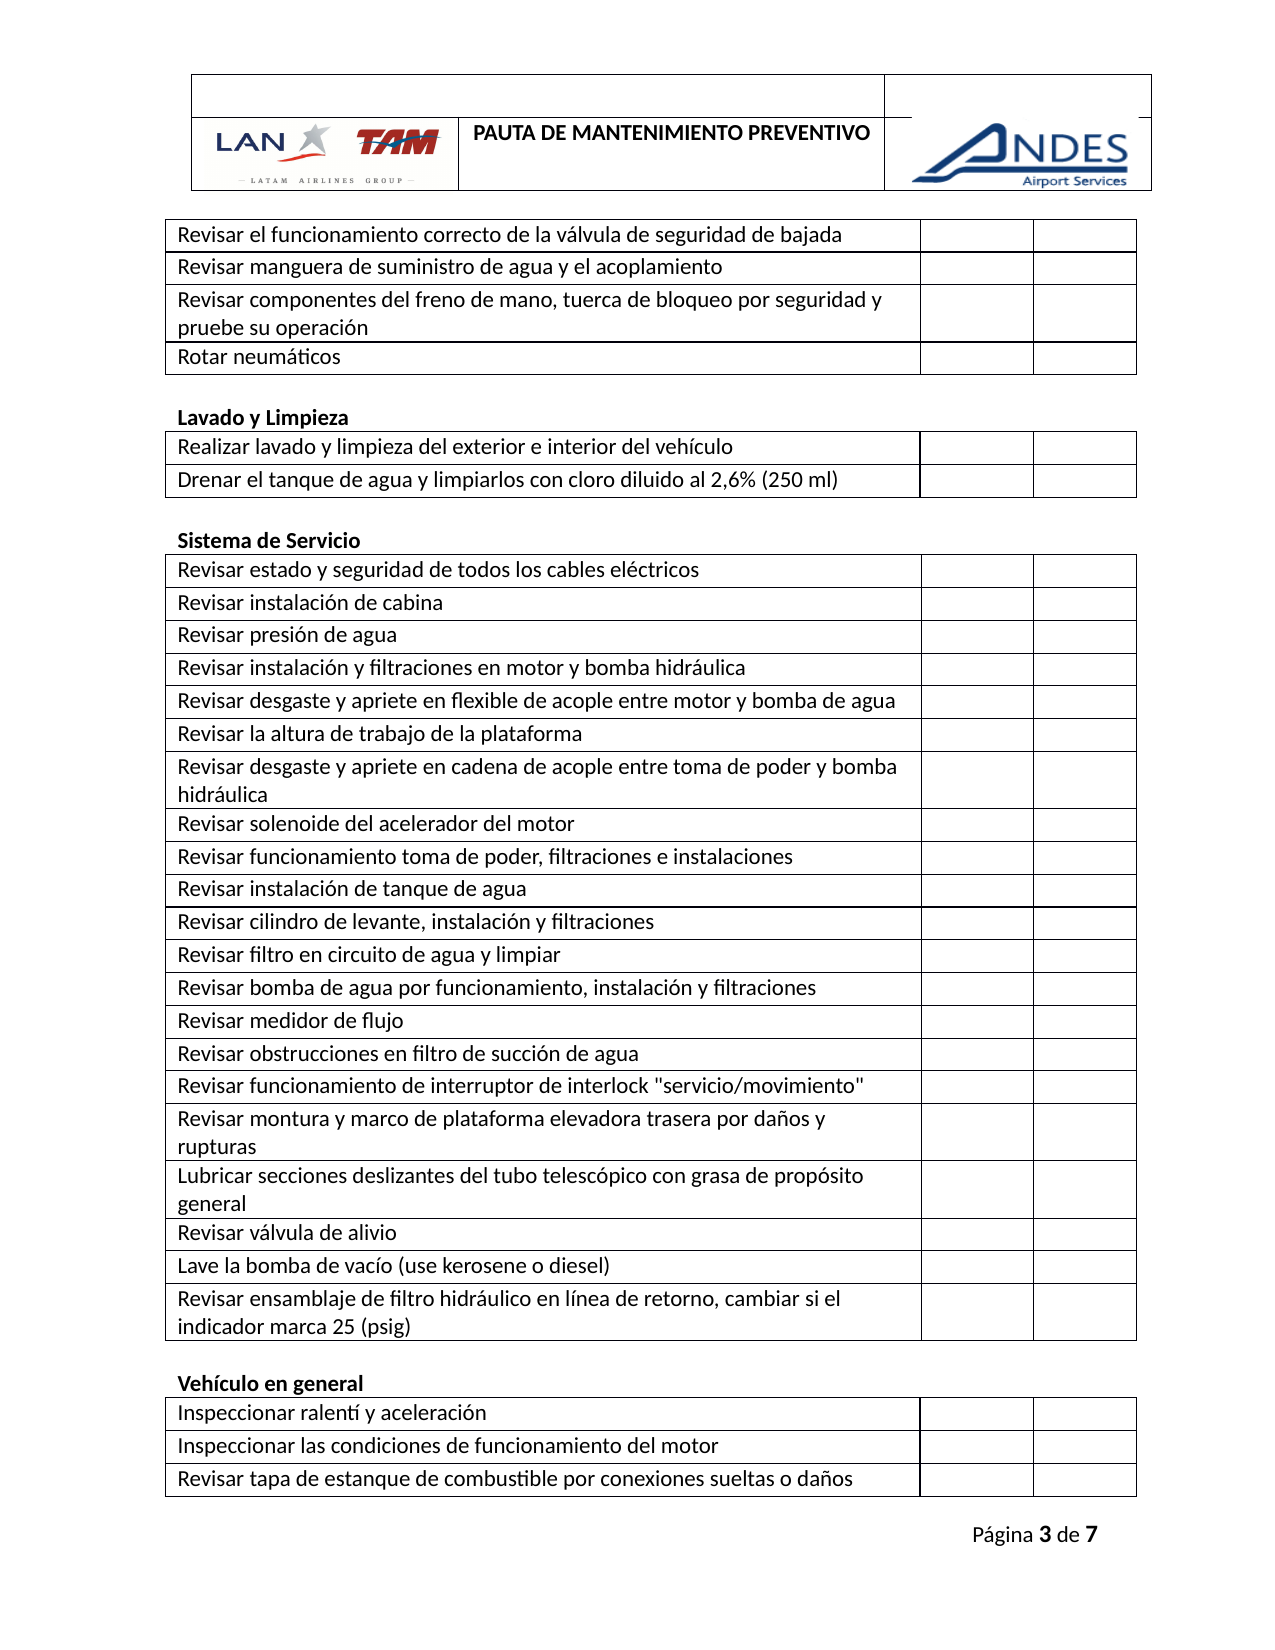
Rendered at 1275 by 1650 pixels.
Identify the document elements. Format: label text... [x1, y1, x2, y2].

table_cell [922, 1006, 1033, 1038]
table_cell Revisar solenoide del acelerador del motor [166, 809, 921, 841]
table_cell [922, 686, 1033, 718]
table_cell [922, 654, 1033, 685]
table_cell Revisar instalación de tanque de agua [166, 875, 921, 906]
table_cell Lave la bomba de vacío (use kerosene o diesel) [166, 1251, 921, 1283]
table_header [921, 432, 1033, 464]
table_cell [1034, 1284, 1136, 1340]
table_cell Revisar montura y marco de plataforma elevadora trasera por daños y rupturas [166, 1104, 921, 1160]
table_cell [922, 973, 1033, 1005]
table_cell [922, 1251, 1033, 1283]
table_cell [1034, 1039, 1136, 1070]
table_cell [1034, 1251, 1136, 1283]
text Lavado y Limpieza [177, 403, 1098, 431]
table_cell [1034, 654, 1136, 685]
table_cell [922, 875, 1033, 906]
table_cell [1034, 842, 1136, 873]
table_cell [922, 940, 1033, 972]
text Sistema de Servicio [177, 526, 1098, 554]
table_cell [1034, 686, 1136, 718]
table_cell [1034, 343, 1136, 374]
text Vehículo en general [177, 1369, 1098, 1397]
table_cell Revisar componentes del freno de mano, tuerca de bloqueo por seguridad y pruebe su operación [166, 285, 920, 341]
table_cell [1034, 588, 1136, 619]
table_cell [921, 253, 1033, 284]
picture [204, 191, 454, 195]
table_cell [922, 1071, 1033, 1103]
table_cell Revisar tapa de estanque de combustible por conexiones sueltas o daños [166, 1464, 919, 1496]
table_header [1034, 555, 1136, 587]
table_cell [1034, 1104, 1136, 1160]
table_cell Revisar funcionamiento de interruptor de interlock "servicio/movimiento" [166, 1071, 921, 1103]
table_cell [922, 719, 1033, 751]
table_cell [921, 220, 1033, 251]
table_cell [921, 465, 1033, 497]
table_cell Revisar ensamblaje de filtro hidráulico en línea de retorno, cambiar si el indicador marca 25 (psig) [166, 1284, 921, 1340]
table_cell [922, 908, 1033, 939]
table_cell Rotar neumáticos [166, 343, 920, 374]
table_cell [921, 1464, 1033, 1496]
table_cell [921, 1431, 1033, 1463]
table_header [1034, 1398, 1136, 1430]
table_header Revisar estado y seguridad de todos los cables eléctricos [166, 555, 921, 587]
table_cell Revisar la altura de trabajo de la plataforma [166, 719, 921, 751]
table_cell Revisar bomba de agua por funcionamiento, instalación y filtraciones [166, 973, 921, 1005]
table_cell [922, 588, 1033, 619]
table_cell [922, 1104, 1033, 1160]
table_cell Revisar obstrucciones en filtro de succión de agua [166, 1039, 921, 1070]
table_cell [1034, 875, 1136, 906]
table_cell [1034, 1161, 1136, 1217]
picture [911, 117, 1139, 190]
table_cell Drenar el tanque de agua y limpiarlos con cloro diluido al 2,6% (250 ml) [166, 465, 919, 497]
table_cell [1034, 253, 1136, 284]
table_cell [922, 1161, 1033, 1217]
table_cell [922, 842, 1033, 873]
table_cell Revisar cilindro de levante, instalación y filtraciones [166, 908, 921, 939]
picture [204, 118, 454, 190]
table_header [1034, 432, 1136, 464]
table_cell Inspeccionar las condiciones de funcionamiento del motor [166, 1431, 919, 1463]
table_cell Revisar presión de agua [166, 621, 921, 652]
table_cell [1034, 220, 1136, 251]
table_header Realizar lavado y limpieza del exterior e interior del vehículo [166, 432, 919, 464]
table_cell [1034, 1219, 1136, 1250]
table_cell [922, 752, 1033, 808]
table_cell Revisar instalación de cabina [166, 588, 921, 619]
table_cell Revisar medidor de flujo [166, 1006, 921, 1038]
table_cell [1034, 809, 1136, 841]
table_cell Revisar manguera de suministro de agua y el acoplamiento [166, 253, 920, 284]
table_cell [921, 285, 1033, 341]
table_cell Revisar desgaste y apriete en flexible de acople entre motor y bomba de agua [166, 686, 921, 718]
table_cell Revisar válvula de alivio [166, 1219, 921, 1250]
table_cell [1034, 940, 1136, 972]
table_cell [1034, 1464, 1136, 1496]
table_header [921, 1398, 1033, 1430]
table_cell Lubricar secciones deslizantes del tubo telescópico con grasa de propósito general [166, 1161, 921, 1217]
table_cell [1034, 285, 1136, 341]
table_header [922, 555, 1033, 587]
table_cell [922, 809, 1033, 841]
table_cell [1034, 1431, 1136, 1463]
table_cell [1034, 719, 1136, 751]
table_cell [922, 621, 1033, 652]
table_cell [1034, 973, 1136, 1005]
table_cell Revisar filtro en circuito de agua y limpiar [166, 940, 921, 972]
table_cell [1034, 1071, 1136, 1103]
table_cell [1034, 465, 1136, 497]
table_cell [1034, 1006, 1136, 1038]
table_cell [1034, 752, 1136, 808]
table_cell [922, 1039, 1033, 1070]
table_cell [1034, 621, 1136, 652]
table_cell Revisar desgaste y apriete en cadena de acople entre toma de poder y bomba hidráulica [166, 752, 921, 808]
table_cell [921, 343, 1033, 374]
table_cell Revisar el funcionamiento correcto de la válvula de seguridad de bajada [166, 220, 920, 251]
table_header Inspeccionar ralentí y aceleración [166, 1398, 919, 1430]
table_cell Revisar instalación y filtraciones en motor y bomba hidráulica [166, 654, 921, 685]
table_cell [922, 1284, 1033, 1340]
table_cell [922, 1219, 1033, 1250]
table_cell [1034, 908, 1136, 939]
table_cell Revisar funcionamiento toma de poder, filtraciones e instalaciones [166, 842, 921, 873]
